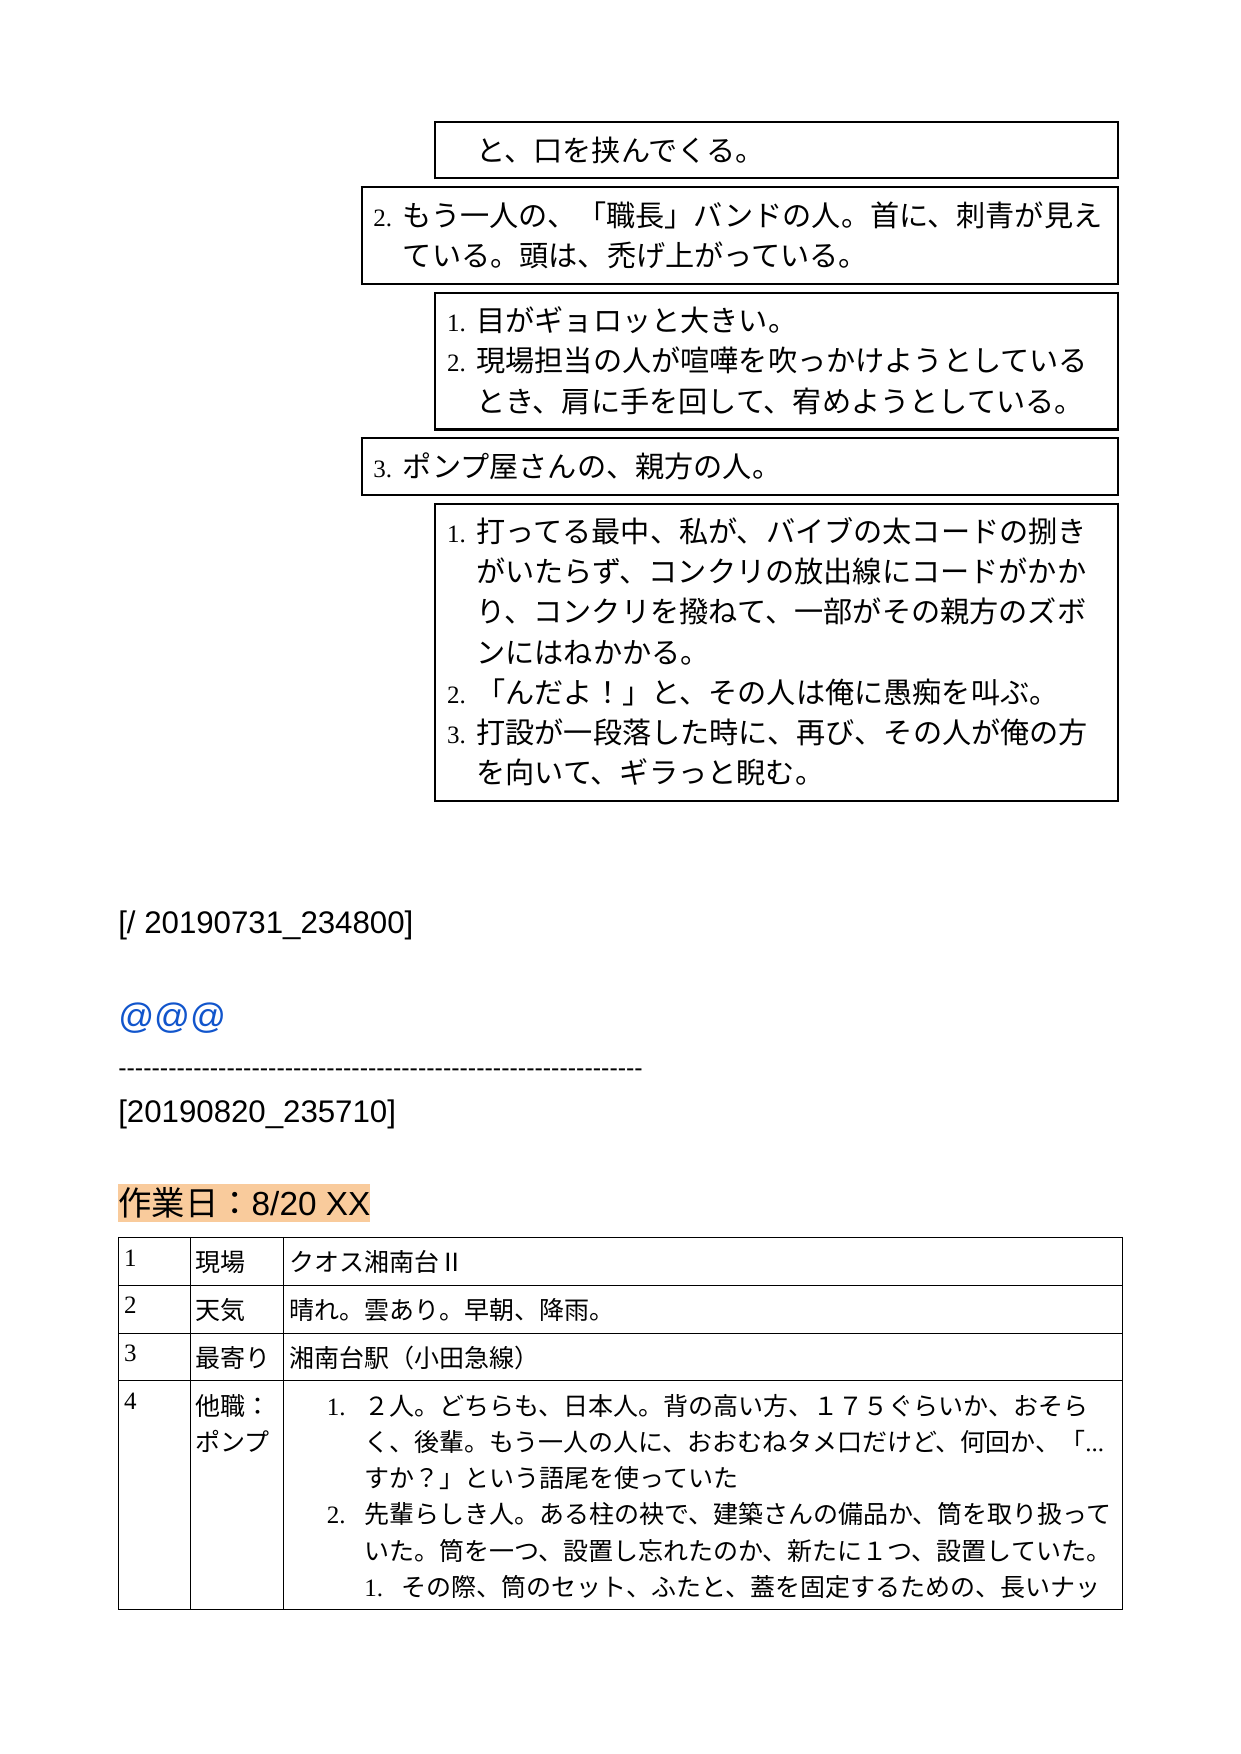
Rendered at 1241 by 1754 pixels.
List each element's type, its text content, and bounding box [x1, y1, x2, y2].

table_cell 他職：ポンプ [191, 1381, 283, 1609]
table_cell [118, 118, 186, 805]
table_cell 湘南台駅（小田急線） [284, 1334, 1122, 1380]
table_cell ２人。どちらも、日本人。背の高い方、１７５ぐらいか、おそらく、後輩。もう一人の人に、おおむねタメ口だけど、何回か、「...すか？」という語尾を使っていた 先輩らしき人。ある柱の袂で、建築さんの備品か、筒を取り扱っていた。筒を一つ、設置し忘れたのか、新たに１つ、設置していた。 その際、筒のセット、ふたと、蓋を固定するための、長いナッ [284, 1381, 1122, 1609]
table_header 現場 [191, 1238, 283, 1285]
table_cell 天気 [191, 1286, 283, 1332]
table_cell 晴れ。雲あり。早朝、降雨。 [284, 1286, 1122, 1332]
table_cell 設備の、もう一つの会社の、相番の人たち。一人は、現場。もう一人は、「職長」のバンドをつけている。 現場担当の人。「あおき」さん。土工さんの一人と、喧嘩している。「喧嘩している」のではなく、喧嘩をふっかけている。 私に、「東和は、（あなたは）相当、長いんですか？」と尋ねてくる。相番のさばき方が上手い、と褒めてくれる。 この人は、休憩所で、私が電設の割り当て場所から離れたところで本を読んでいたら、「電設のスペースはあっちだから、あっちに行きな」と、口を挟んでくる。 もう一人の、「職長」バンドの人。首に、刺青が見えている。頭は、禿げ上がっている。 目がギョロッと大きい。 現場担当の人が喧嘩を吹っかけようとしているとき、肩に手を回して、宥めようとしている。 ポンプ屋さんの、親方の人。 打ってる最中、私が、バイブの太コードの捌きがいたらず、コンクリの放出線にコードがかかり、コンクリを撥ねて、一部がその親方のズボンにはねかかる。 「んだよ！」と、その人は俺に愚痴を叫ぶ。 打設が一段落した時に、再び、その人が俺の方を向いて、ギラっと睨む。 [314, 118, 1122, 805]
table_cell 4 [119, 1381, 190, 1609]
table_cell 3 [119, 1334, 190, 1380]
text @@@ [118, 995, 1122, 1036]
text --------------------------------------------------------------- [118, 1053, 1122, 1082]
table_cell [186, 118, 313, 805]
table_cell 2 [119, 1286, 190, 1332]
table_header クオス湘南台Ⅱ [284, 1238, 1122, 1285]
text 作業日：8/20 XX [118, 1184, 1122, 1222]
text [/ 20190731_234800] [118, 904, 1122, 940]
text [20190820_235710] [118, 1093, 1122, 1129]
table_header 1 [119, 1238, 190, 1285]
table_cell 最寄り [191, 1334, 283, 1380]
